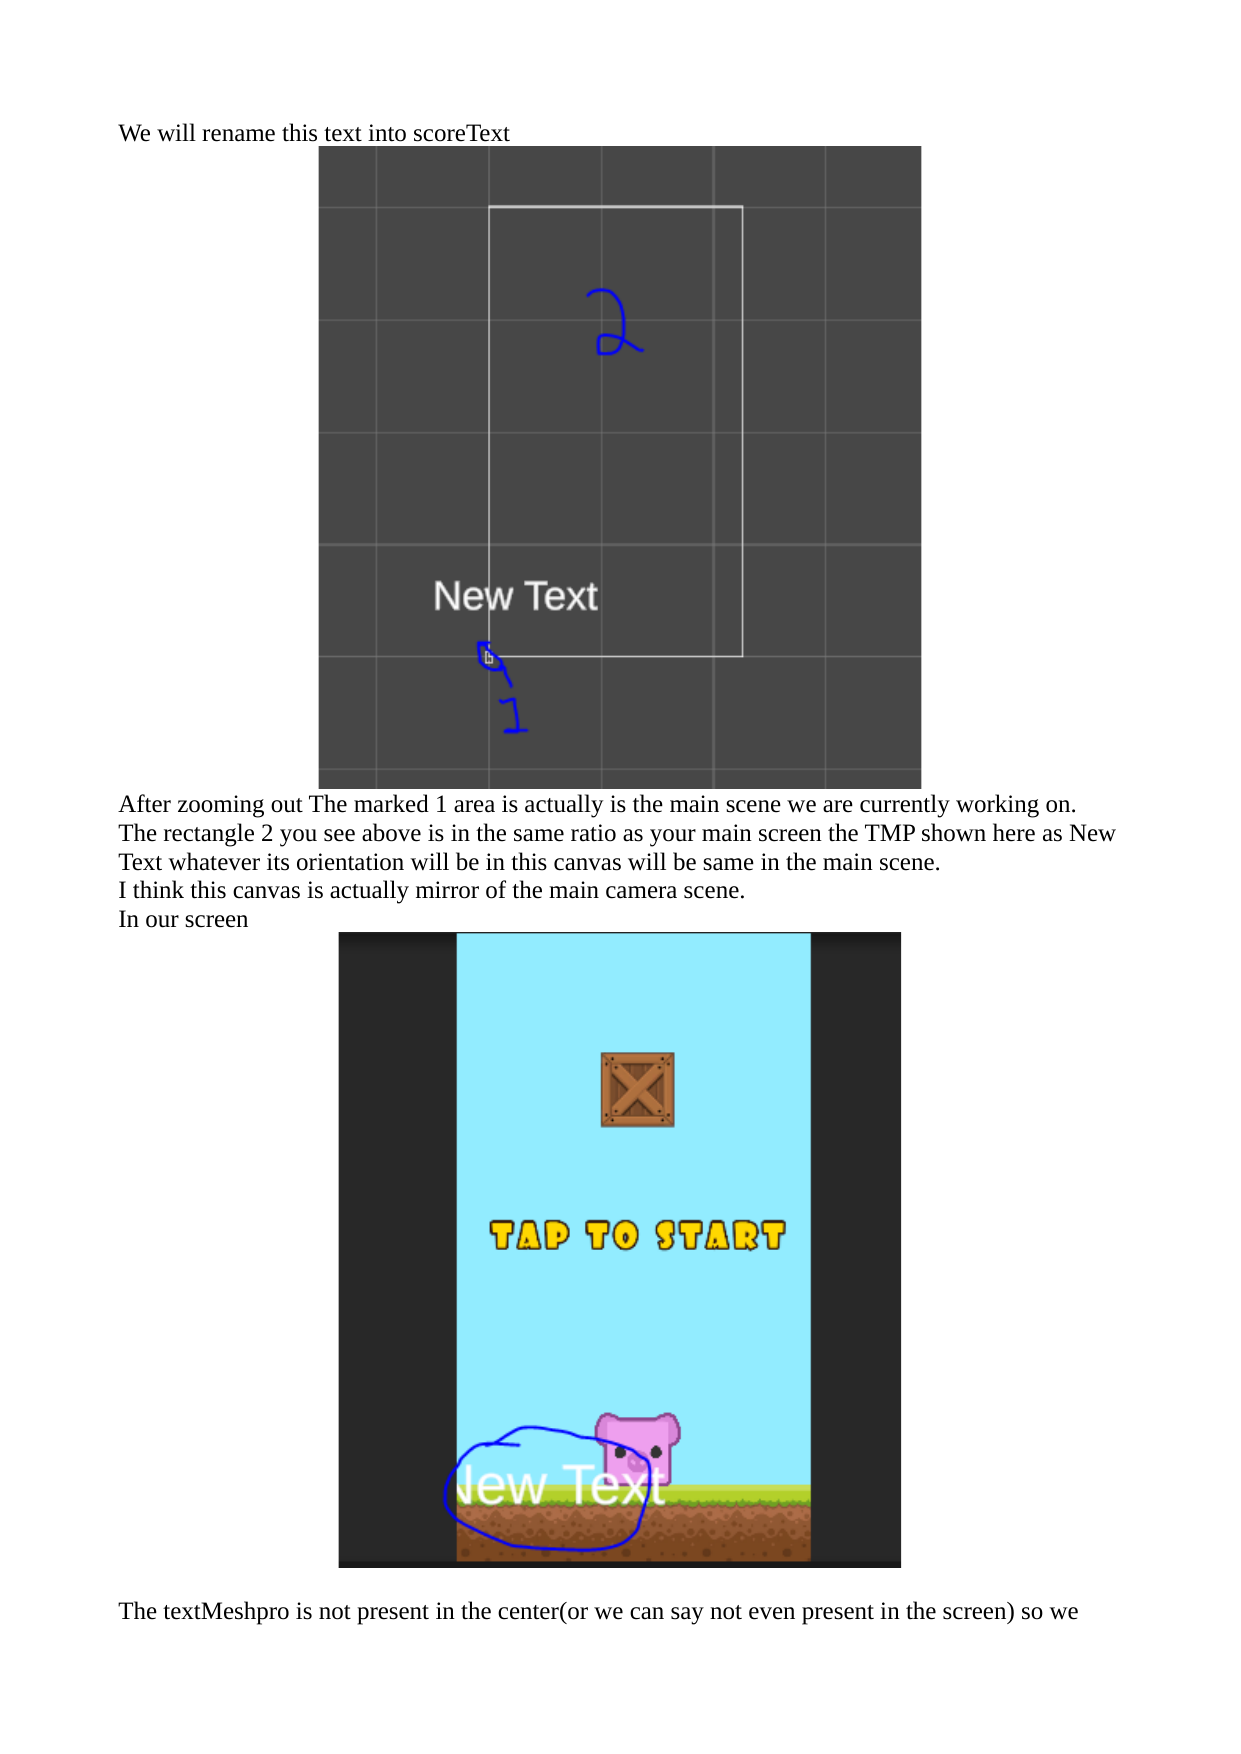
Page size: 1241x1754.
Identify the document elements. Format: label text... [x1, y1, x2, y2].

picture [338, 932, 902, 1568]
text The rectangle 2 you see above is in the same ratio as your main screen the TMP shown here as New Text whatever its orientation will be in this canvas will be same in the main scene. [118, 818, 1122, 875]
text The textMeshpro is not present in the center(or we can say not even present in the screen) so we [118, 1596, 1122, 1625]
text In our screen [118, 904, 1122, 933]
text After zooming out The marked 1 area is actually is the main scene we are currently working on. [118, 147, 1122, 818]
picture [318, 146, 922, 789]
text We will rename this text into scoreText [118, 118, 1122, 147]
text I think this canvas is actually mirror of the main camera scene. [118, 875, 1122, 904]
